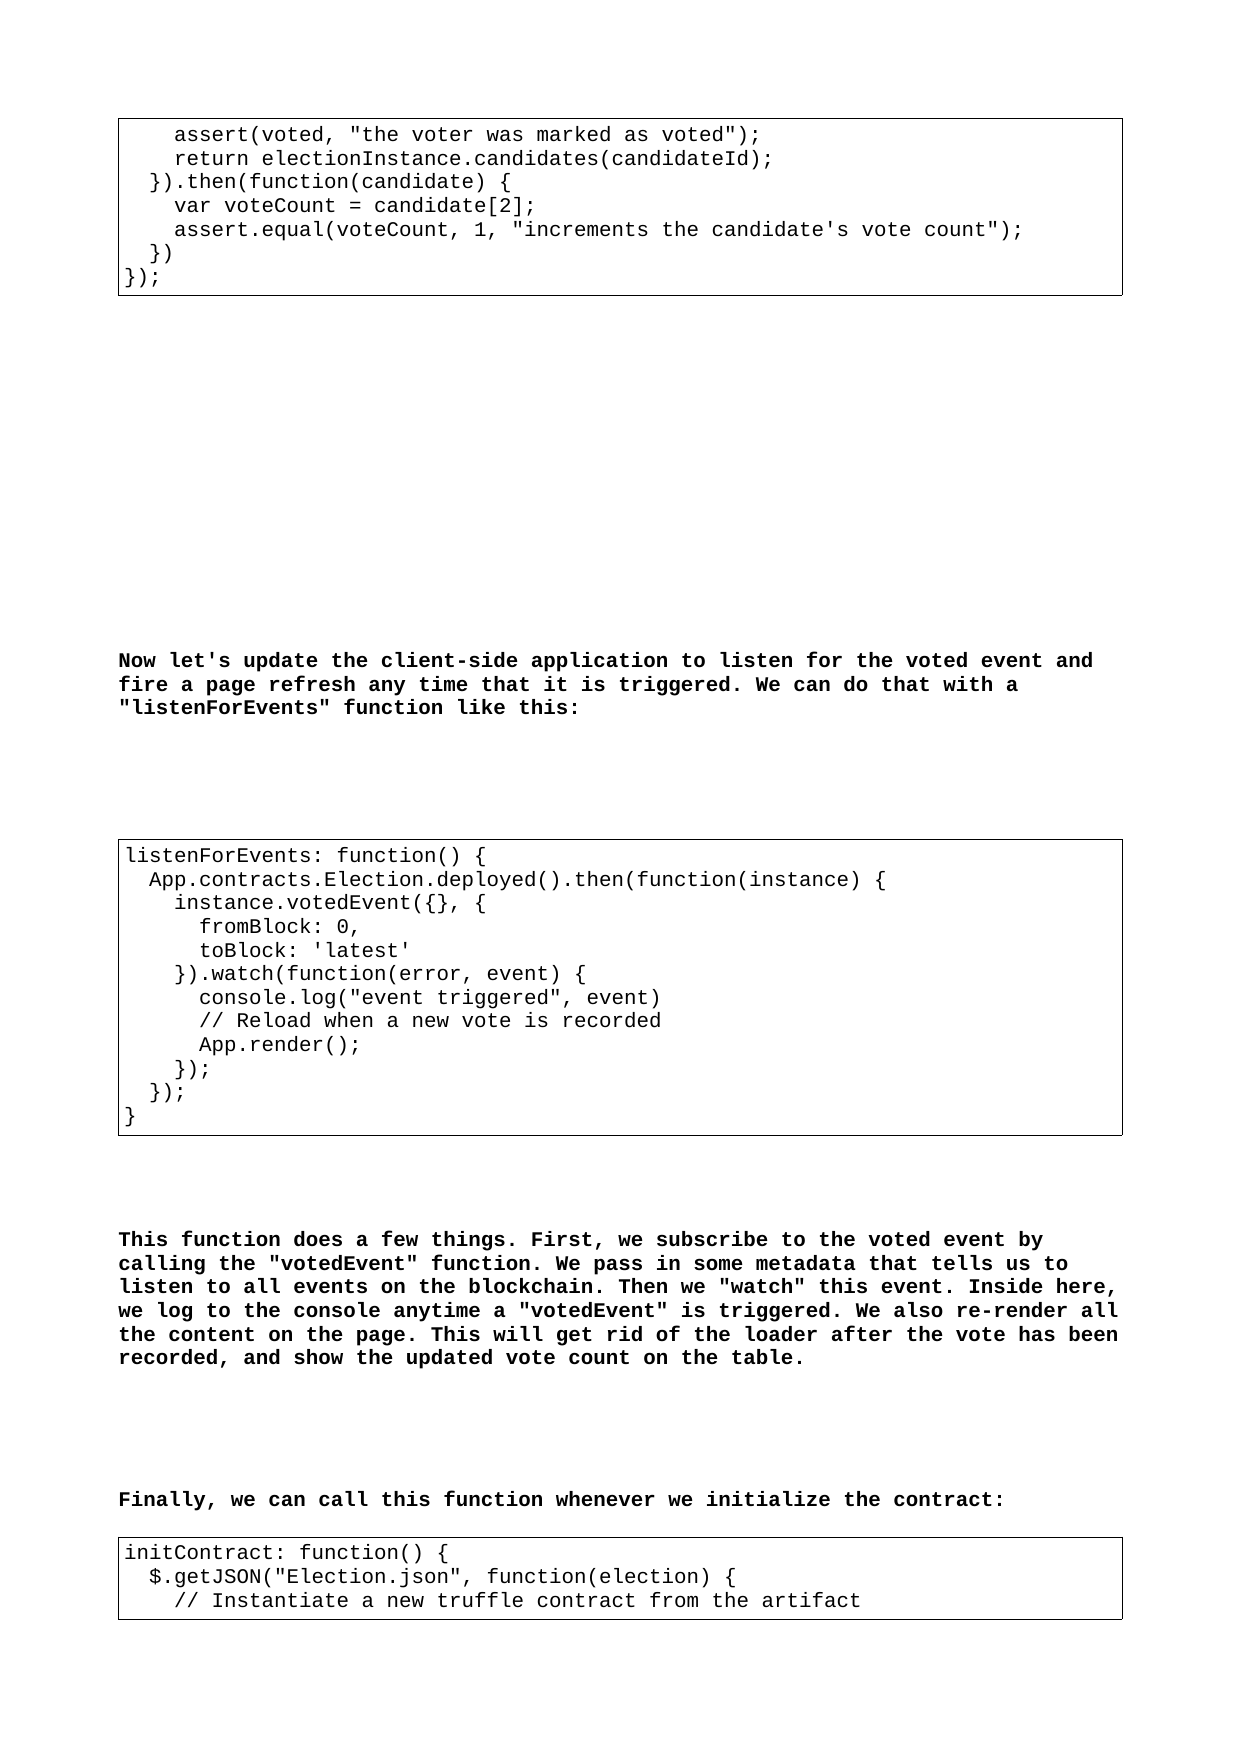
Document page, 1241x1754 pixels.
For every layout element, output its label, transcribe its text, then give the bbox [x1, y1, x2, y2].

text Finally, we can call this function whenever we initialize the contract: [118, 1489, 1122, 1513]
text This function does a few things. First, we subscribe to the voted event by calling the "votedEvent" function. We pass in some metadata that tells us to listen to all events on the blockchain. Then we "watch" this event. Inside here, we log to the console anytime a "votedEvent" is triggered. We also re-render all the content on the page. This will get rid of the loader after the vote has been recorded, and show the updated vote count on the table. [118, 1229, 1122, 1371]
table_header initContract: function() { $.getJSON("Election.json", function(election) { // Instantiate a new truffle contract from the artifact [119, 1538, 1122, 1619]
table_header listenForEvents: function() { App.contracts.Election.deployed().then(function(instance) { instance.votedEvent({}, { fromBlock: 0, toBlock: 'latest' }).watch(function(error, event) { console.log("event triggered", event) // Reload when a new vote is recorded App.render(); }); }); } [119, 840, 1122, 1134]
table_header assert(voted, "the voter was marked as voted"); return electionInstance.candidates(candidateId); }).then(function(candidate) { var voteCount = candidate[2]; assert.equal(voteCount, 1, "increments the candidate's vote count"); }) }); [119, 119, 1122, 295]
text Now let's update the client-side application to listen for the voted event and fire a page refresh any time that it is triggered. We can do that with a "listenForEvents" function like this: [118, 650, 1122, 721]
